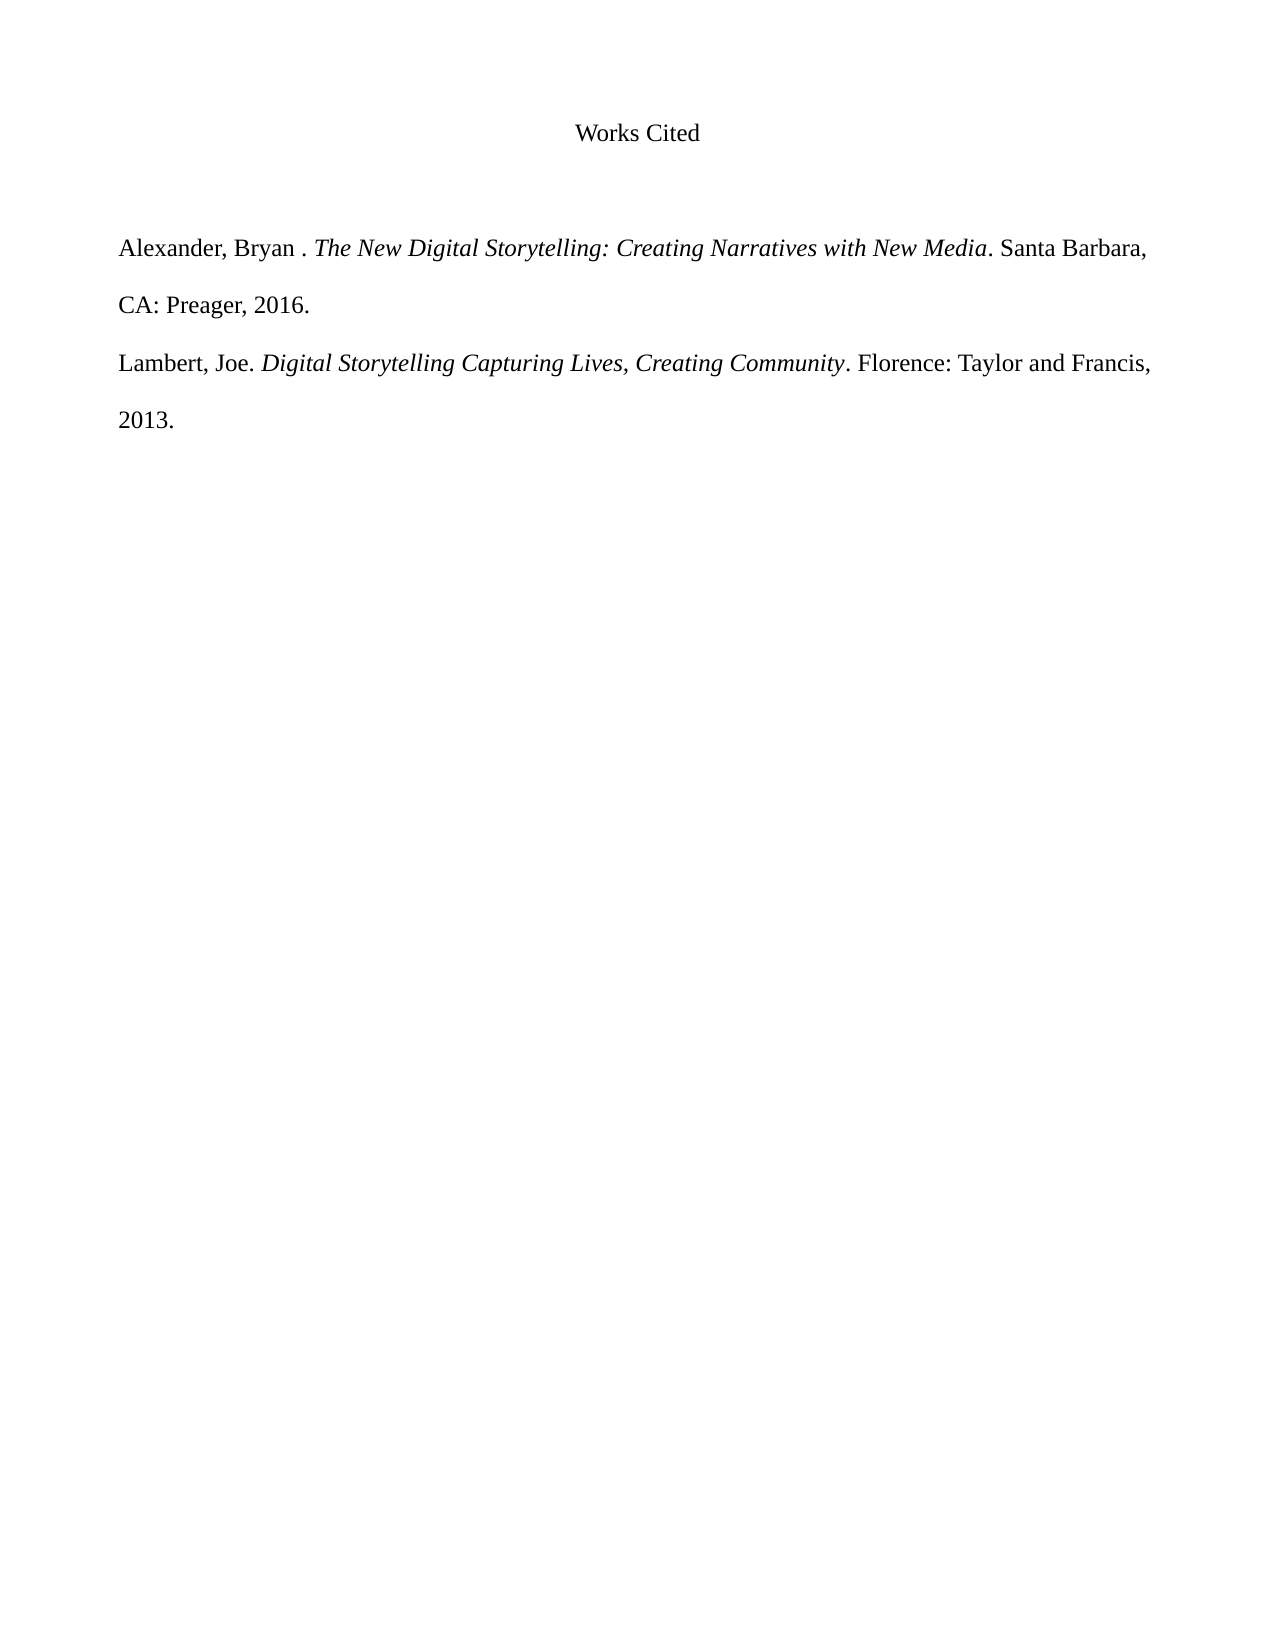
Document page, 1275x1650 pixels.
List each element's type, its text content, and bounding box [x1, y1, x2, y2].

text Lambert, Joe. Digital Storytelling Capturing Lives, Creating Community. Florence: Taylor and Francis, 2013. [118, 348, 1157, 434]
text Works Cited [118, 118, 1157, 147]
text Alexander, Bryan . The New Digital Storytelling: Creating Narratives with New Media. Santa Barbara, CA: Preager, 2016. [118, 233, 1157, 319]
